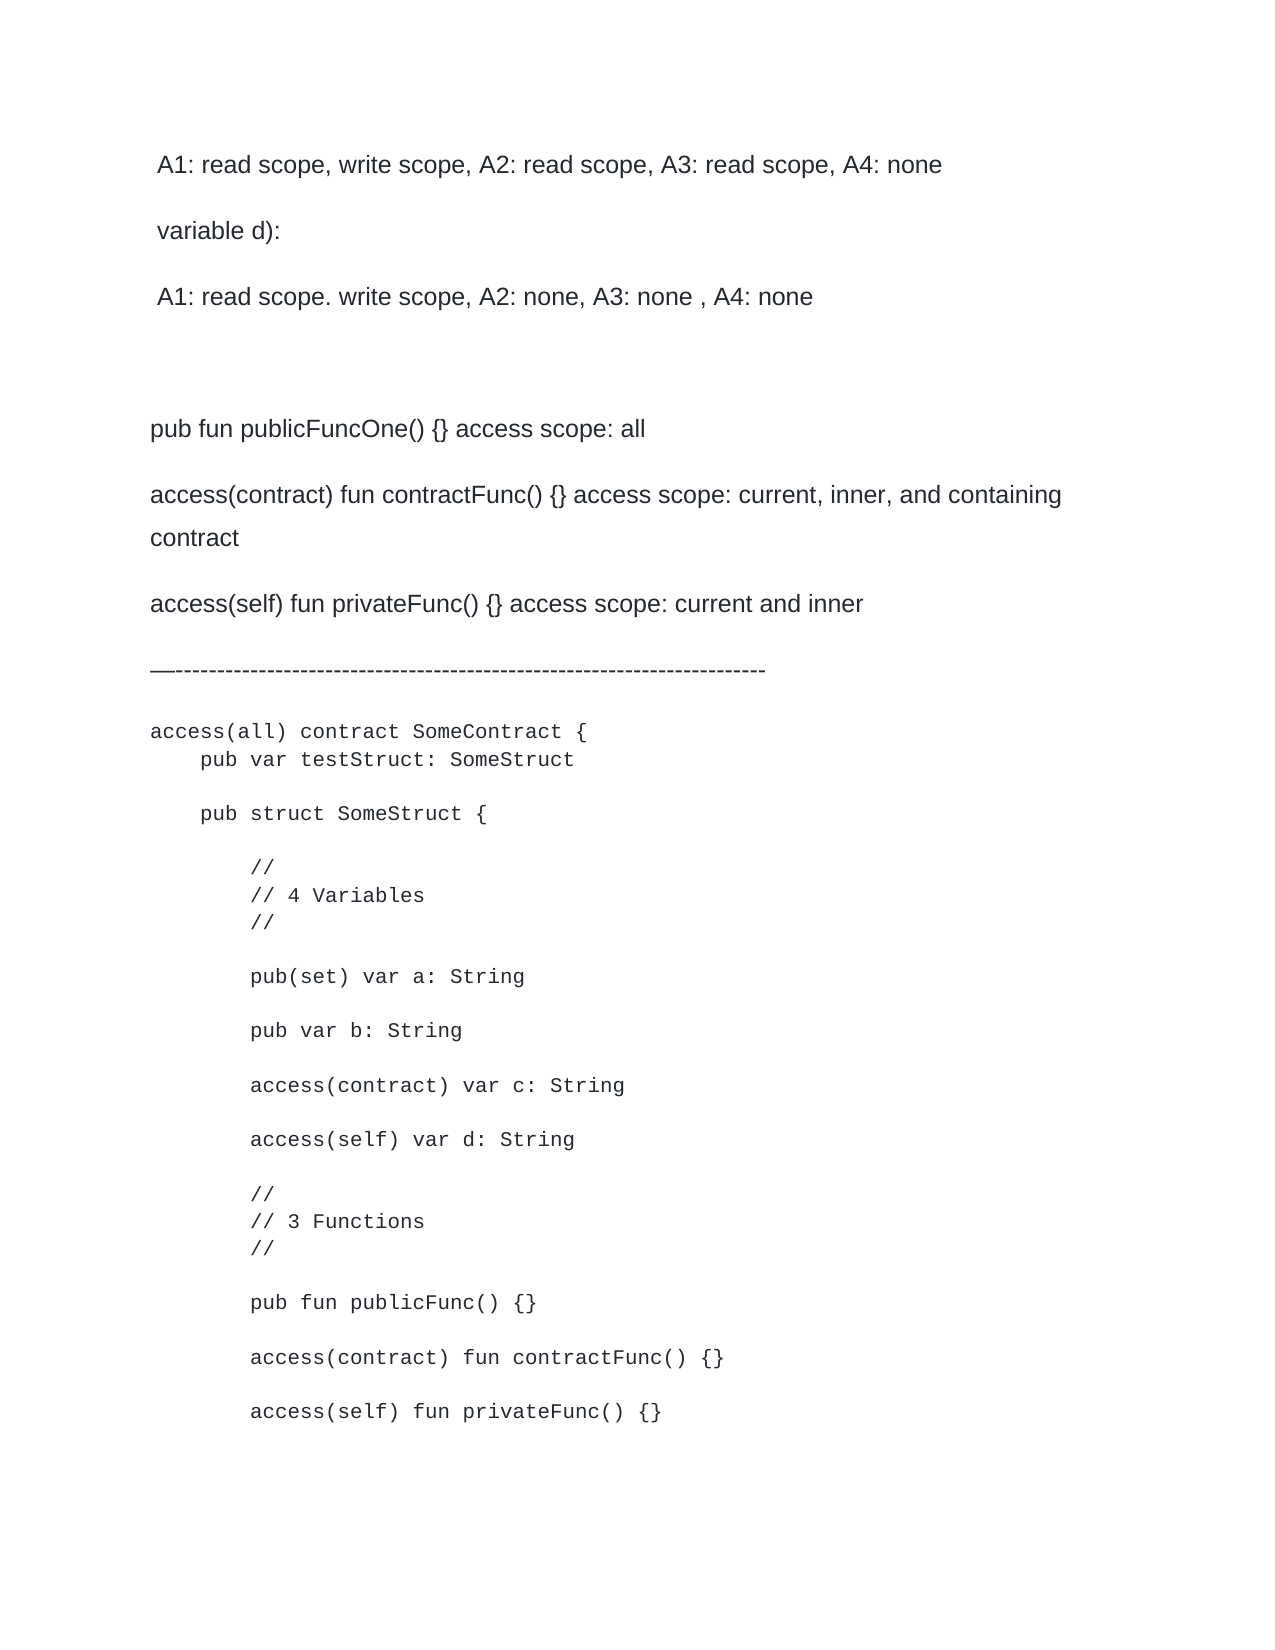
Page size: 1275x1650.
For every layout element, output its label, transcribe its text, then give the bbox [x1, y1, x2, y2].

text // 3 Functions [150, 1211, 1125, 1234]
text access(contract) var c: String [150, 1075, 1125, 1098]
text access(contract) fun contractFunc() {} access scope: current, inner, and containing contract [150, 480, 1125, 552]
text variable d): [150, 216, 1125, 245]
text pub var b: String [150, 1021, 1125, 1044]
text access(self) fun privateFunc() {} [150, 1401, 1125, 1425]
text A1: read scope, write scope, A2: read scope, A3: read scope, A4: none [150, 150, 1125, 179]
text pub struct SomeStruct { [150, 803, 1125, 827]
text // [150, 1238, 1125, 1262]
text pub var testStruct: SomeStruct [150, 749, 1125, 772]
text pub(set) var a: String [150, 966, 1125, 990]
text access(all) contract SomeContract { [150, 721, 1125, 745]
text —----------------------------------------------------------------------- [150, 655, 1125, 684]
text // [150, 912, 1125, 935]
text // [150, 857, 1125, 881]
text // [150, 1184, 1125, 1207]
text access(self) fun privateFunc() {} access scope: current and inner [150, 589, 1125, 618]
text A1: read scope. write scope, A2: none, A3: none , A4: none [150, 282, 1125, 311]
text pub fun publicFuncOne() {} access scope: all [150, 414, 1125, 443]
text access(self) var d: String [150, 1129, 1125, 1153]
text // 4 Variables [150, 884, 1125, 908]
text access(contract) fun contractFunc() {} [150, 1347, 1125, 1370]
text pub fun publicFunc() {} [150, 1292, 1125, 1316]
